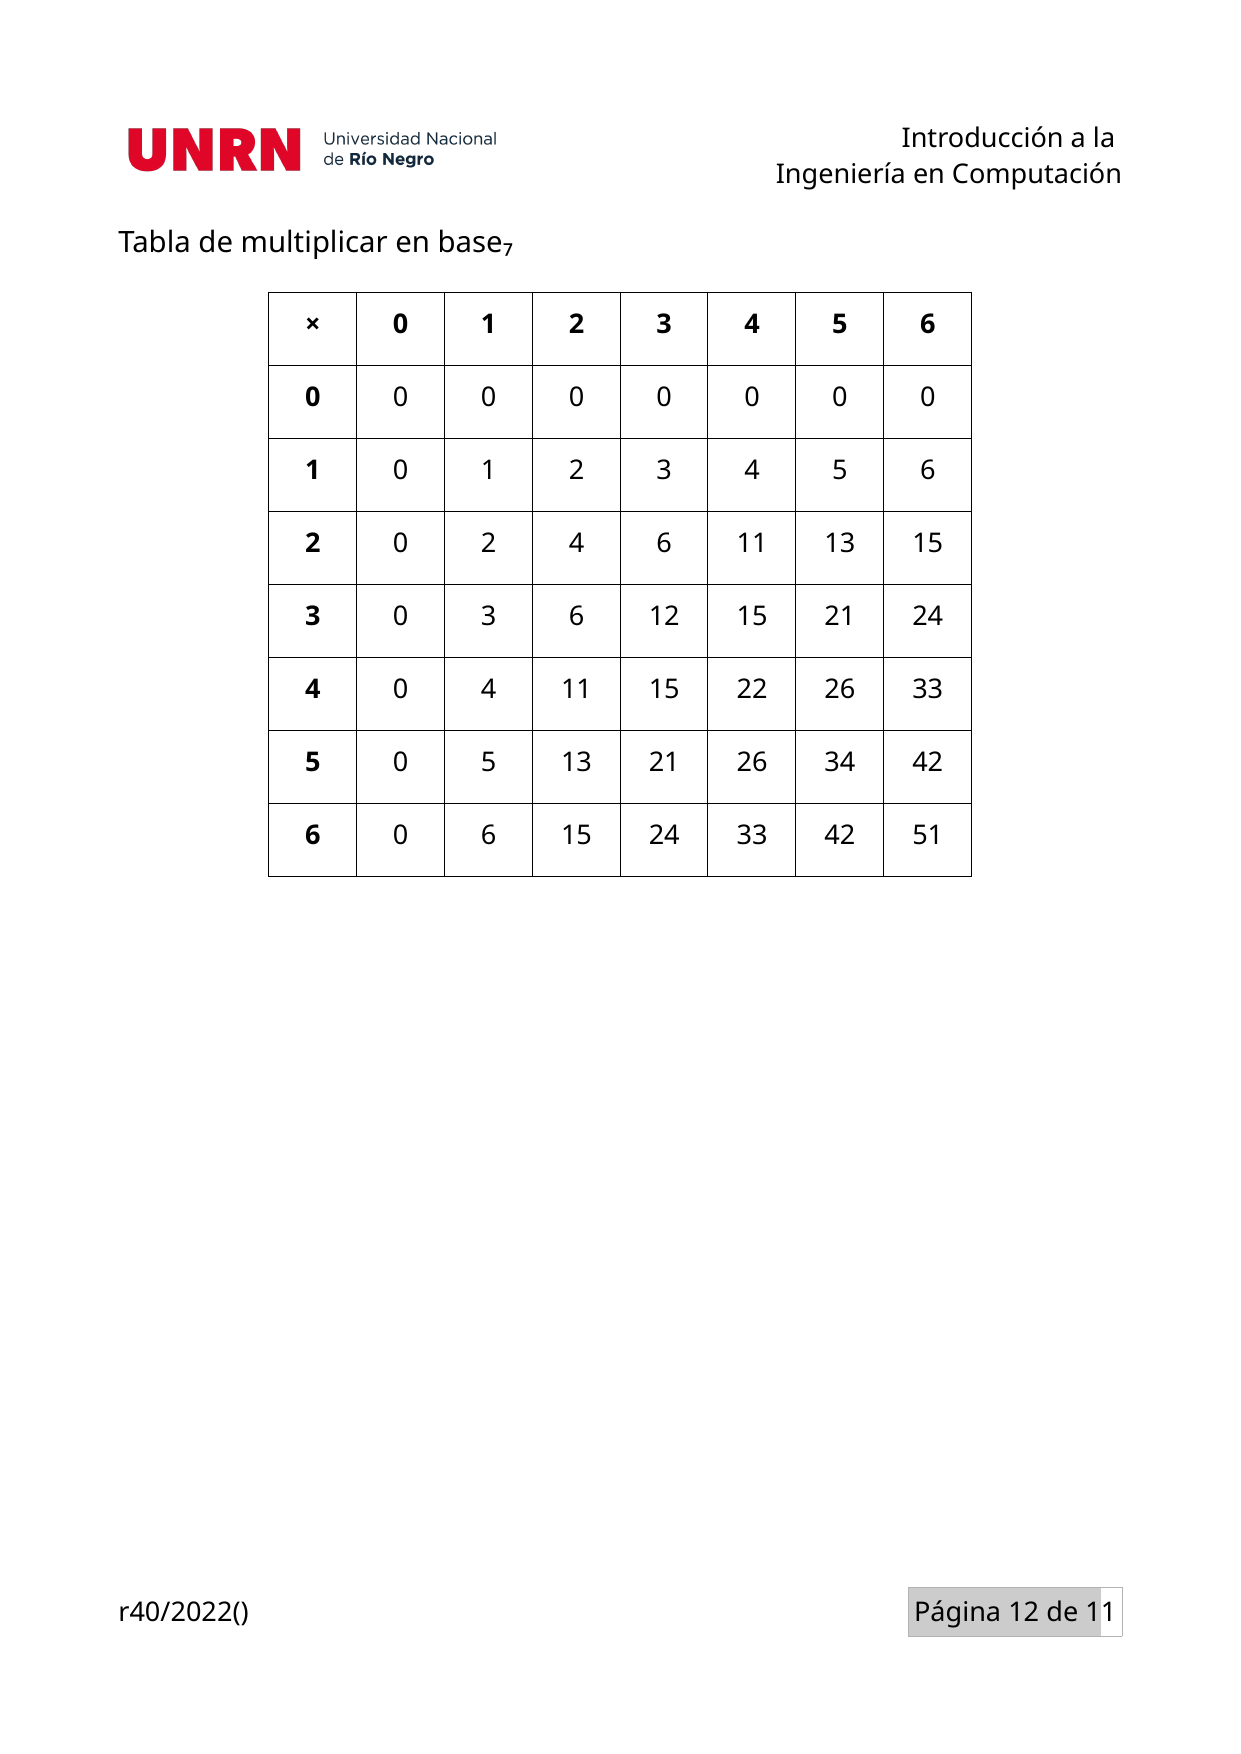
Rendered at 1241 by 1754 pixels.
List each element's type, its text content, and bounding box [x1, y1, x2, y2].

table_cell 0 [621, 366, 707, 438]
table_cell 21 [796, 585, 883, 657]
table_cell 24 [884, 585, 971, 657]
picture [118, 118, 505, 180]
subtitle Tabla de multiplicar en base₇ [118, 221, 1122, 261]
table_cell 3 [269, 585, 356, 657]
table_cell 15 [884, 512, 971, 584]
table_cell 13 [533, 731, 620, 803]
table_cell 22 [708, 658, 795, 730]
table_cell 0 [533, 366, 620, 438]
table_cell 5 [269, 731, 356, 803]
table_cell 0 [357, 585, 444, 657]
table_cell 3 [621, 439, 707, 511]
table_cell 6 [533, 585, 620, 657]
table_cell 0 [884, 366, 971, 438]
table_header × [269, 293, 356, 364]
table_cell 4 [708, 439, 795, 511]
table_cell 2 [445, 512, 532, 584]
table_cell 42 [884, 731, 971, 803]
table_cell 0 [357, 804, 444, 876]
table_cell 11 [533, 658, 620, 730]
table_cell 26 [708, 731, 795, 803]
table_cell 0 [357, 658, 444, 730]
table_cell 6 [445, 804, 532, 876]
table_cell 5 [796, 439, 883, 511]
table_cell 1 [445, 439, 532, 511]
table_cell 2 [269, 512, 356, 584]
table_cell 24 [621, 804, 707, 876]
table_header 4 [708, 293, 795, 364]
table_header 5 [796, 293, 883, 364]
table_cell 13 [796, 512, 883, 584]
table_cell 15 [708, 585, 795, 657]
table_cell 6 [884, 439, 971, 511]
table_header 2 [533, 293, 620, 364]
table_cell 5 [445, 731, 532, 803]
table_header 6 [884, 293, 971, 364]
table_cell 15 [621, 658, 707, 730]
table_cell 4 [533, 512, 620, 584]
table_cell 51 [884, 804, 971, 876]
table_cell 2 [533, 439, 620, 511]
table_cell 0 [445, 366, 532, 438]
table_cell 0 [357, 512, 444, 584]
table_cell 34 [796, 731, 883, 803]
table_cell 0 [796, 366, 883, 438]
table_cell 0 [357, 731, 444, 803]
table_cell 6 [269, 804, 356, 876]
table_cell 33 [708, 804, 795, 876]
table_header 3 [621, 293, 707, 364]
table_cell 3 [445, 585, 532, 657]
table_cell 33 [884, 658, 971, 730]
table_cell 15 [533, 804, 620, 876]
table_cell 4 [269, 658, 356, 730]
table_cell 0 [708, 366, 795, 438]
table_header 1 [445, 293, 532, 364]
table_cell 1 [269, 439, 356, 511]
table_cell 6 [621, 512, 707, 584]
table_cell 0 [357, 439, 444, 511]
table_cell 0 [357, 366, 444, 438]
table_cell 21 [621, 731, 707, 803]
table_cell 42 [796, 804, 883, 876]
table_cell 4 [445, 658, 532, 730]
table_cell 0 [269, 366, 356, 438]
table_cell 26 [796, 658, 883, 730]
table_header 0 [357, 293, 444, 364]
table_cell 11 [708, 512, 795, 584]
table_cell 12 [621, 585, 707, 657]
